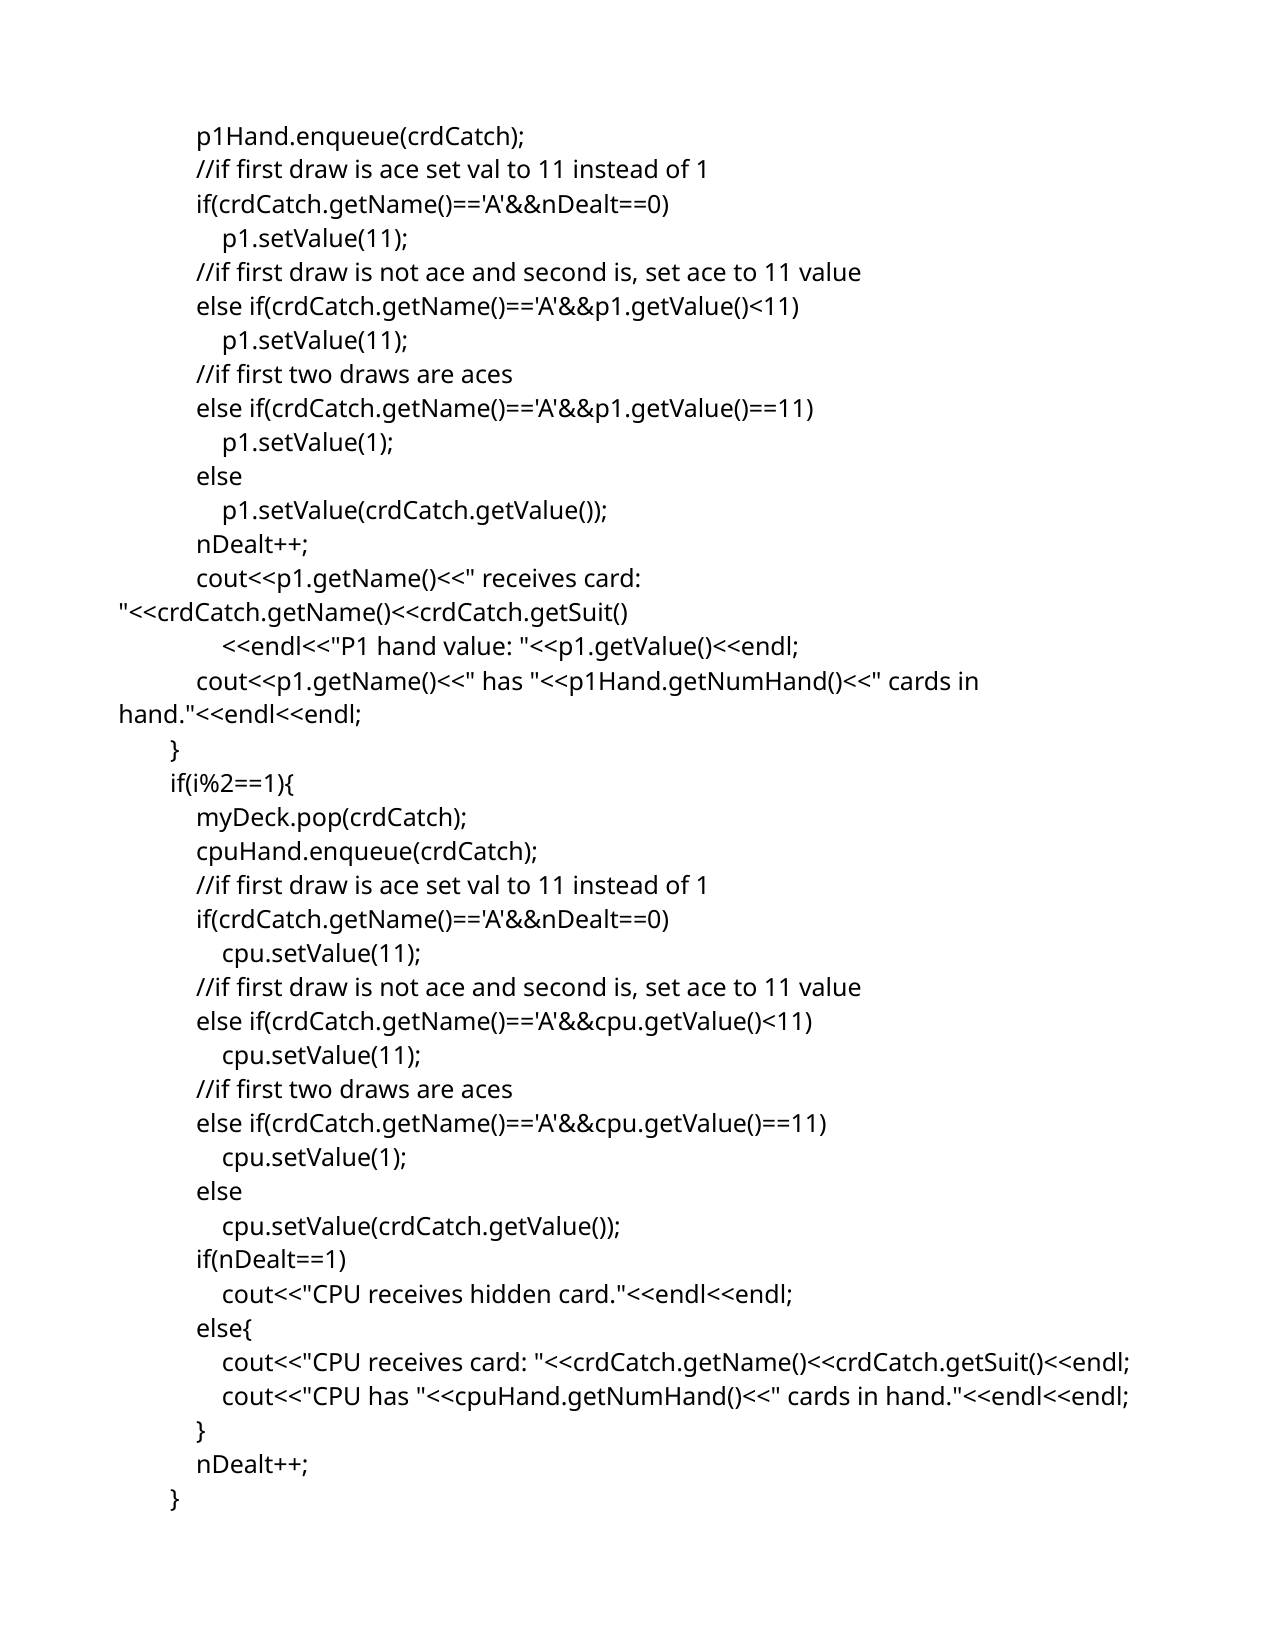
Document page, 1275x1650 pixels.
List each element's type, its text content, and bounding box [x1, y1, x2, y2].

text //if first draw is ace set val to 11 instead of 1 [118, 152, 1157, 186]
text cout<<p1.getName()<<" has "<<p1Hand.getNumHand()<<" cards in hand."<<endl<<endl; [118, 663, 1157, 731]
text else if(crdCatch.getName()=='A'&&cpu.getValue()<11) [118, 1004, 1157, 1038]
text cout<<"CPU receives hidden card."<<endl<<endl; [118, 1276, 1157, 1310]
text cout<<p1.getName()<<" receives card: "<<crdCatch.getName()<<crdCatch.getSuit() [118, 561, 1157, 629]
text if(crdCatch.getName()=='A'&&nDealt==0) [118, 186, 1157, 220]
text cpu.setValue(1); [118, 1140, 1157, 1174]
text //if first draw is ace set val to 11 instead of 1 [118, 867, 1157, 902]
text if(crdCatch.getName()=='A'&&nDealt==0) [118, 902, 1157, 936]
text p1.setValue(1); [118, 425, 1157, 459]
text cpu.setValue(11); [118, 1038, 1157, 1072]
text if(i%2==1){ [118, 765, 1157, 799]
text } [118, 1481, 1157, 1515]
text } [118, 731, 1157, 765]
text //if first draw is not ace and second is, set ace to 11 value [118, 254, 1157, 288]
text cpu.setValue(11); [118, 936, 1157, 970]
text p1Hand.enqueue(crdCatch); [118, 118, 1157, 152]
text if(nDealt==1) [118, 1242, 1157, 1276]
text //if first draw is not ace and second is, set ace to 11 value [118, 970, 1157, 1004]
text cpuHand.enqueue(crdCatch); [118, 833, 1157, 867]
text else if(crdCatch.getName()=='A'&&cpu.getValue()==11) [118, 1106, 1157, 1140]
text p1.setValue(crdCatch.getValue()); [118, 493, 1157, 527]
text //if first two draws are aces [118, 1072, 1157, 1106]
text cout<<"CPU has "<<cpuHand.getNumHand()<<" cards in hand."<<endl<<endl; [118, 1378, 1157, 1412]
text myDeck.pop(crdCatch); [118, 799, 1157, 833]
text else{ [118, 1310, 1157, 1344]
text else if(crdCatch.getName()=='A'&&p1.getValue()<11) [118, 288, 1157, 322]
text //if first two draws are aces [118, 357, 1157, 391]
text else if(crdCatch.getName()=='A'&&p1.getValue()==11) [118, 391, 1157, 425]
text nDealt++; [118, 527, 1157, 561]
text p1.setValue(11); [118, 220, 1157, 254]
text else [118, 1174, 1157, 1208]
text nDealt++; [118, 1447, 1157, 1481]
text cpu.setValue(crdCatch.getValue()); [118, 1208, 1157, 1242]
text <<endl<<"P1 hand value: "<<p1.getValue()<<endl; [118, 629, 1157, 663]
text cout<<"CPU receives card: "<<crdCatch.getName()<<crdCatch.getSuit()<<endl; [118, 1344, 1157, 1378]
text p1.setValue(11); [118, 322, 1157, 357]
text } [118, 1412, 1157, 1447]
text else [118, 459, 1157, 493]
